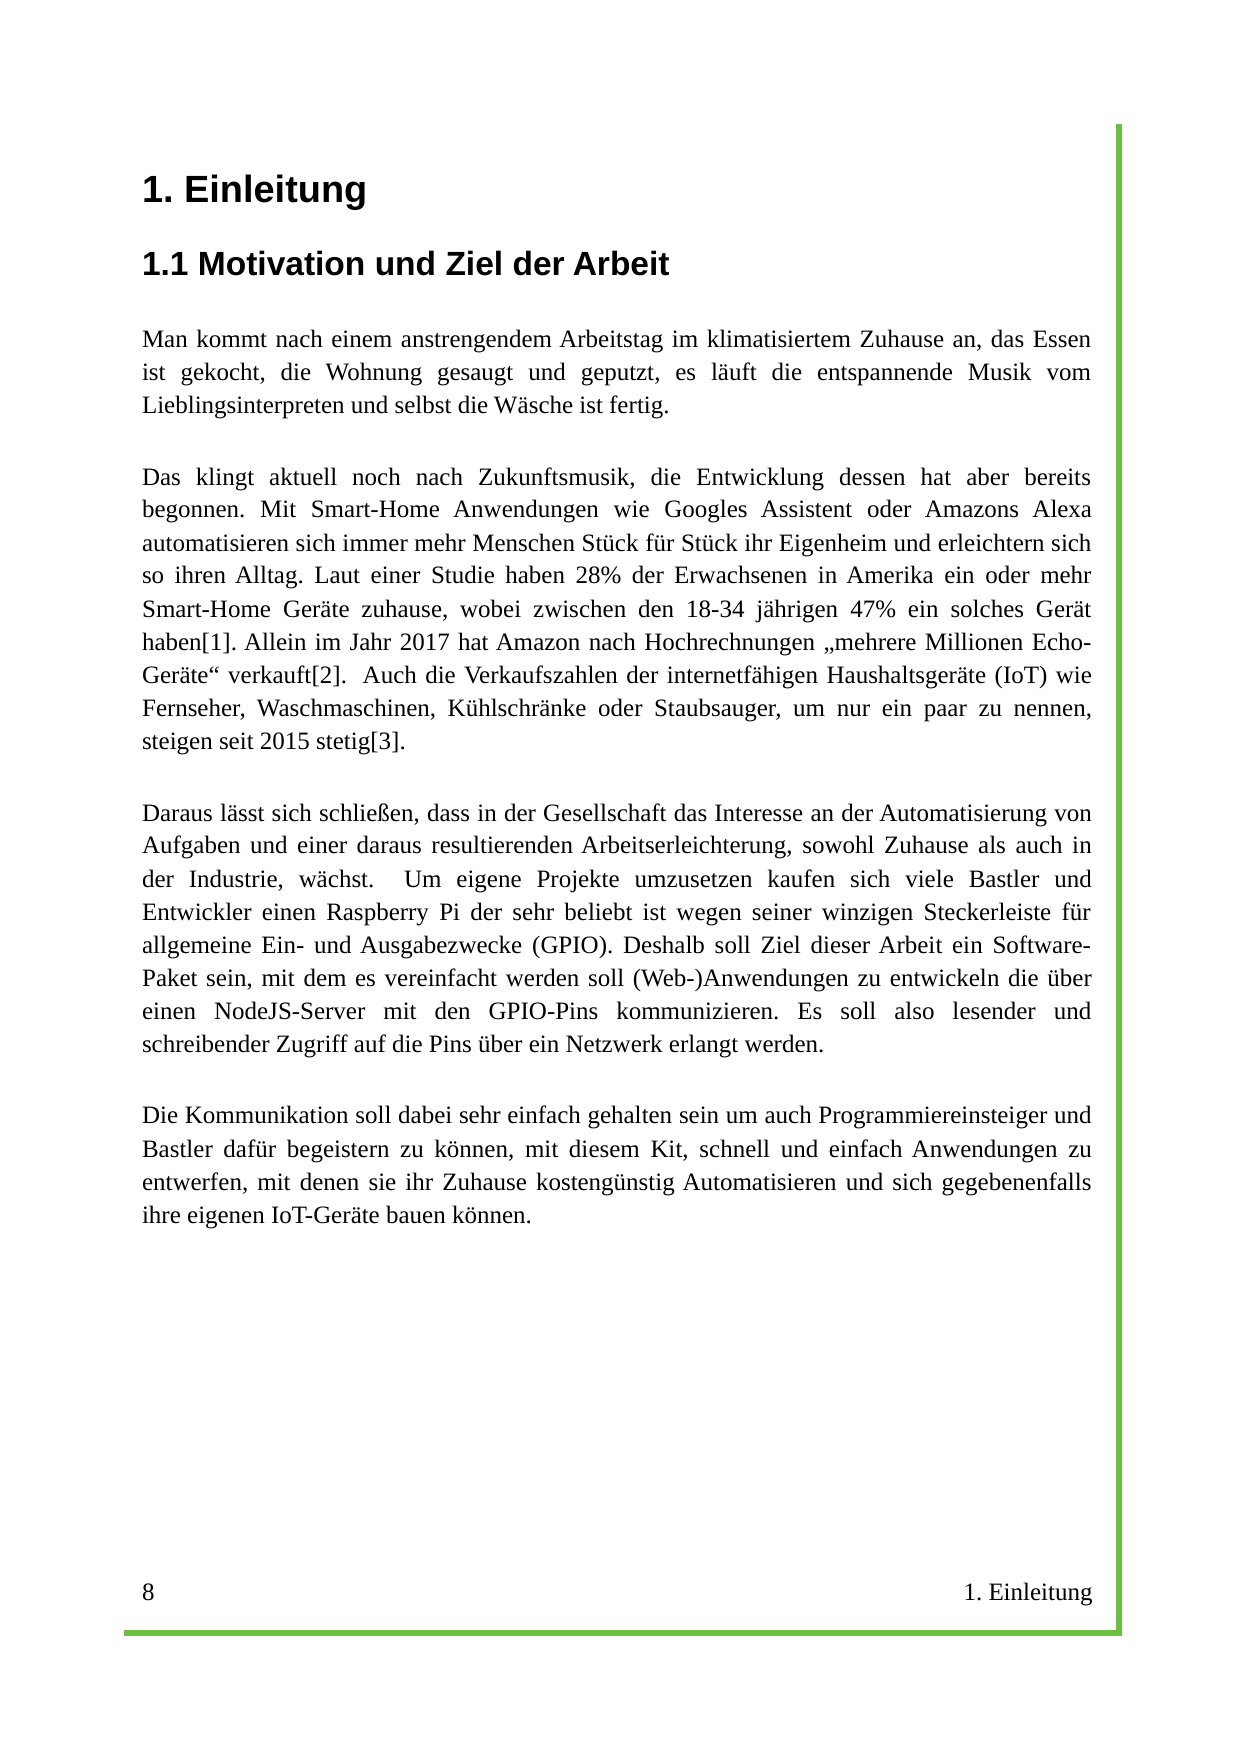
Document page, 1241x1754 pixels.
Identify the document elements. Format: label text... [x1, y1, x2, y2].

text Die Kommunikation soll dabei sehr einfach gehalten sein um auch Programmiereinsteiger und Bastler dafür begeistern zu können, mit diesem Kit, schnell und einfach Anwendungen zu entwerfen, mit denen sie ihr Zuhause kostengünstig Automatisieren und sich gegebenenfalls ihre eigenen IoT-Geräte bauen können. [142, 1101, 1092, 1228]
subtitle 1.1 Motivation und Ziel der Arbeit [142, 244, 1092, 282]
text Das klingt aktuell noch nach Zukunftsmusik, die Entwicklung dessen hat aber bereits begonnen. Mit Smart-Home Anwendungen wie Googles Assistent oder Amazons Alexa automatisieren sich immer mehr Menschen Stück für Stück ihr Eigenheim und erleichtern sich so ihren Alltag. Laut einer Studie haben 28% der Erwachsenen in Amerika ein oder mehr Smart-Home Geräte zuhause, wobei zwischen den 18-34 jährigen 47% ein solches Gerät haben[1]. Allein im Jahr 2017 hat Amazon nach Hochrechnungen „mehrere Millionen Echo-Geräte“ verkauft[2]. Auch die Verkaufszahlen der internetfähigen Haushaltsgeräte (IoT) wie Fernseher, Waschmaschinen, Kühlschränke oder Staubsauger, um nur ein paar zu nennen, steigen seit 2015 stetig[3]. [142, 462, 1092, 754]
subtitle 1. Einleitung [142, 167, 1092, 210]
text Man kommt nach einem anstrengendem Arbeitstag im klimatisiertem Zuhause an, das Essen ist gekocht, die Wohnung gesaugt und geputzt, es läuft die entspannende Musik vom Lieblingsinterpreten und selbst die Wäsche ist fertig. [142, 324, 1092, 418]
text Daraus lässt sich schließen, dass in der Gesellschaft das Interesse an der Automatisierung von Aufgaben und einer daraus resultierenden Arbeitserleichterung, sowohl Zuhause als auch in der Industrie, wächst. Um eigene Projekte umzusetzen kaufen sich viele Bastler und Entwickler einen Raspberry Pi der sehr beliebt ist wegen seiner winzigen Steckerleiste für allgemeine Ein- und Ausgabezwecke (GPIO). Deshalb soll Ziel dieser Arbeit ein Software-Paket sein, mit dem es vereinfacht werden soll (Web-)Anwendungen zu entwickeln die über einen NodeJS-Server mit den GPIO-Pins kommunizieren. Es soll also lesender und schreibender Zugriff auf die Pins über ein Netzwerk erlangt werden. [142, 798, 1092, 1057]
